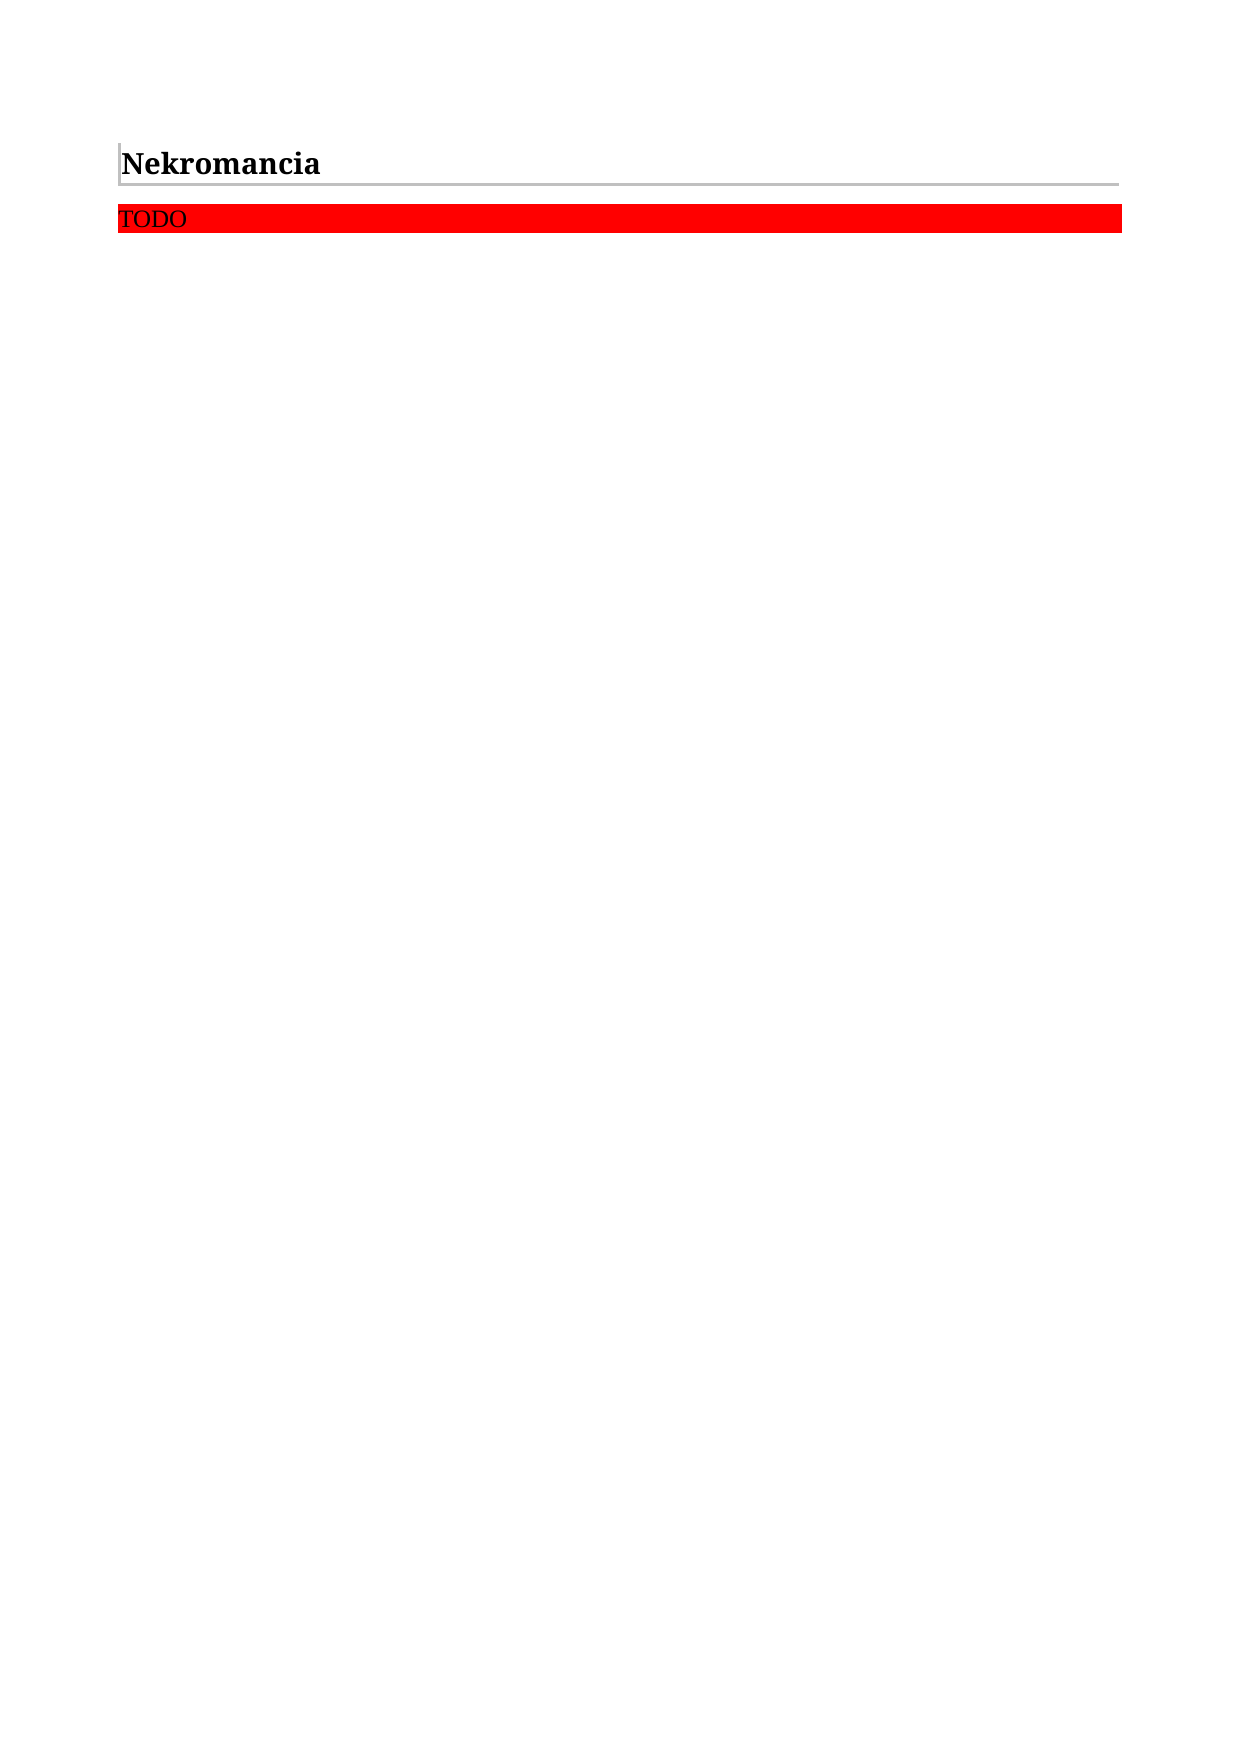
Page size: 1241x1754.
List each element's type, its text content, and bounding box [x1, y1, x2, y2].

subtitle Nekromancia [121, 143, 1122, 183]
text TODO [118, 204, 1122, 233]
